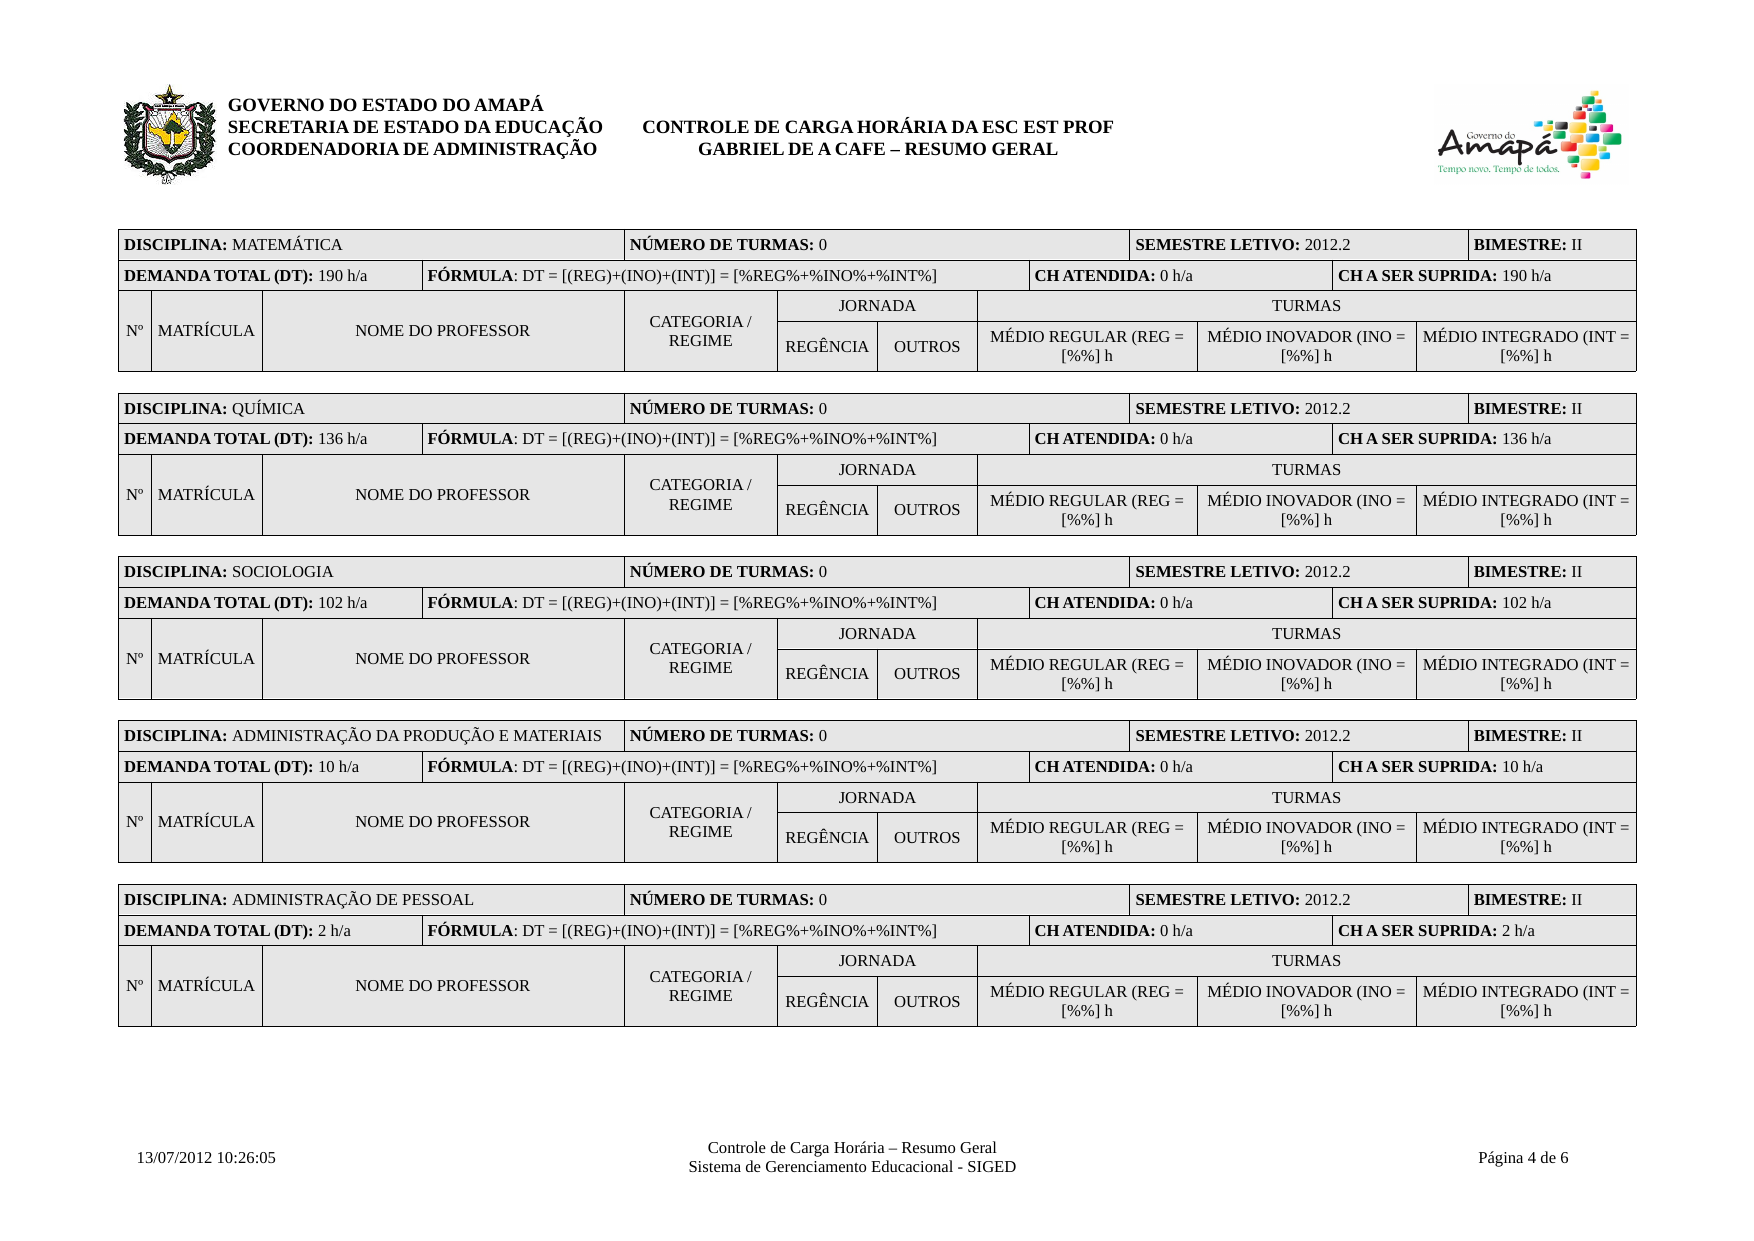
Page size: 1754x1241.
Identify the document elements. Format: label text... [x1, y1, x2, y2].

table_cell REGÊNCIA [778, 322, 877, 371]
table_header NÚMERO DE TURMAS: 0 [625, 885, 1129, 914]
table_cell MATRÍCULA [152, 946, 262, 1026]
table_cell NOME DO PROFESSOR [263, 291, 624, 371]
table_header SEMESTRE LETIVO: 2012.2 [1130, 885, 1468, 914]
table_cell Nº [119, 291, 151, 371]
table_cell OUTROS [878, 486, 977, 535]
table_cell CH ATENDIDA: 0 h/a [1030, 261, 1332, 290]
table_header BIMESTRE: II [1469, 557, 1636, 587]
table_cell MÉDIO INTEGRADO (INT = [%%] h [1417, 486, 1636, 535]
table_cell DEMANDA TOTAL (DT): 136 h/a [119, 424, 422, 454]
table_header BIMESTRE: II [1469, 885, 1636, 914]
table_cell CH ATENDIDA: 0 h/a [1030, 424, 1332, 454]
table_cell Nº [119, 946, 151, 1026]
table_cell MÉDIO INOVADOR (INO = [%%] h [1198, 813, 1416, 862]
table_cell MÉDIO REGULAR (REG = [%%] h [978, 486, 1197, 535]
table_cell DEMANDA TOTAL (DT): 2 h/a [119, 916, 422, 945]
table_cell JORNADA [778, 619, 977, 648]
table_cell REGÊNCIA [778, 977, 877, 1026]
table_cell MATRÍCULA [152, 291, 262, 371]
table_header DISCIPLINA: MATEMÁTICA [119, 230, 624, 259]
table_cell MATRÍCULA [152, 619, 262, 698]
table_cell OUTROS [878, 813, 977, 862]
table_cell CH A SER SUPRIDA: 10 h/a [1333, 752, 1636, 782]
table_cell MÉDIO REGULAR (REG = [%%] h [978, 650, 1197, 698]
table_cell MÉDIO INTEGRADO (INT = [%%] h [1417, 977, 1636, 1026]
table_cell NOME DO PROFESSOR [263, 619, 624, 698]
table_cell MÉDIO INOVADOR (INO = [%%] h [1198, 322, 1416, 371]
table_cell DEMANDA TOTAL (DT): 190 h/a [119, 261, 422, 290]
table_cell MÉDIO REGULAR (REG = [%%] h [978, 813, 1197, 862]
table_cell NOME DO PROFESSOR [263, 783, 624, 862]
table_cell OUTROS [878, 650, 977, 698]
table_cell DEMANDA TOTAL (DT): 102 h/a [119, 588, 422, 618]
table_cell CATEGORIA / REGIME [625, 619, 777, 698]
table_cell Nº [119, 455, 151, 535]
table_cell FÓRMULA: DT = [(REG)+(INO)+(INT)] = [%REG%+%INO%+%INT%] [423, 916, 1029, 945]
table_cell CH A SER SUPRIDA: 2 h/a [1333, 916, 1636, 945]
table_cell REGÊNCIA [778, 813, 877, 862]
table_cell JORNADA [778, 946, 977, 976]
table_cell MÉDIO INOVADOR (INO = [%%] h [1198, 977, 1416, 1026]
table_cell CH A SER SUPRIDA: 136 h/a [1333, 424, 1636, 454]
table_cell Nº [119, 619, 151, 698]
table_header NÚMERO DE TURMAS: 0 [625, 557, 1129, 587]
table_header BIMESTRE: II [1469, 394, 1636, 423]
picture [1433, 84, 1629, 185]
table_cell CH A SER SUPRIDA: 190 h/a [1333, 261, 1636, 290]
table_cell OUTROS [878, 322, 977, 371]
table_header SEMESTRE LETIVO: 2012.2 [1130, 394, 1468, 423]
table_cell MÉDIO INOVADOR (INO = [%%] h [1198, 486, 1416, 535]
table_cell TURMAS [978, 291, 1636, 321]
table_header DISCIPLINA: SOCIOLOGIA [119, 557, 624, 587]
table_header SEMESTRE LETIVO: 2012.2 [1130, 557, 1468, 587]
table_cell TURMAS [978, 619, 1636, 648]
table_header NÚMERO DE TURMAS: 0 [625, 230, 1129, 259]
table_cell FÓRMULA: DT = [(REG)+(INO)+(INT)] = [%REG%+%INO%+%INT%] [423, 752, 1029, 782]
table_cell OUTROS [878, 977, 977, 1026]
table_cell MÉDIO INTEGRADO (INT = [%%] h [1417, 813, 1636, 862]
table_cell NOME DO PROFESSOR [263, 455, 624, 535]
table_cell NOME DO PROFESSOR [263, 946, 624, 1026]
table_header BIMESTRE: II [1469, 721, 1636, 751]
table_cell FÓRMULA: DT = [(REG)+(INO)+(INT)] = [%REG%+%INO%+%INT%] [423, 424, 1029, 454]
table_cell DEMANDA TOTAL (DT): 10 h/a [119, 752, 422, 782]
table_cell CATEGORIA / REGIME [625, 291, 777, 371]
table_header NÚMERO DE TURMAS: 0 [625, 394, 1129, 423]
table_cell MATRÍCULA [152, 455, 262, 535]
table_header BIMESTRE: II [1469, 230, 1636, 259]
table_header SEMESTRE LETIVO: 2012.2 [1130, 721, 1468, 751]
table_cell TURMAS [978, 455, 1636, 485]
table_cell JORNADA [778, 455, 977, 485]
table_cell MÉDIO INTEGRADO (INT = [%%] h [1417, 650, 1636, 698]
table_cell MATRÍCULA [152, 783, 262, 862]
table_cell CH A SER SUPRIDA: 102 h/a [1333, 588, 1636, 618]
table_header DISCIPLINA: ADMINISTRAÇÃO DE PESSOAL [119, 885, 624, 914]
table_cell REGÊNCIA [778, 486, 877, 535]
table_cell MÉDIO REGULAR (REG = [%%] h [978, 977, 1197, 1026]
picture [123, 84, 218, 185]
table_cell FÓRMULA: DT = [(REG)+(INO)+(INT)] = [%REG%+%INO%+%INT%] [423, 261, 1029, 290]
table_cell CH ATENDIDA: 0 h/a [1030, 752, 1332, 782]
table_cell CH ATENDIDA: 0 h/a [1030, 916, 1332, 945]
table_cell CH ATENDIDA: 0 h/a [1030, 588, 1332, 618]
table_cell REGÊNCIA [778, 650, 877, 698]
table_header DISCIPLINA: QUÍMICA [119, 394, 624, 423]
table_cell TURMAS [978, 783, 1636, 812]
table_header SEMESTRE LETIVO: 2012.2 [1130, 230, 1468, 259]
table_cell CATEGORIA / REGIME [625, 946, 777, 1026]
table_cell JORNADA [778, 783, 977, 812]
table_cell MÉDIO INTEGRADO (INT = [%%] h [1417, 322, 1636, 371]
table_cell FÓRMULA: DT = [(REG)+(INO)+(INT)] = [%REG%+%INO%+%INT%] [423, 588, 1029, 618]
table_cell CATEGORIA / REGIME [625, 783, 777, 862]
table_cell JORNADA [778, 291, 977, 321]
table_cell MÉDIO INOVADOR (INO = [%%] h [1198, 650, 1416, 698]
table_header DISCIPLINA: ADMINISTRAÇÃO DA PRODUÇÃO E MATERIAIS [119, 721, 624, 751]
table_cell TURMAS [978, 946, 1636, 976]
table_header NÚMERO DE TURMAS: 0 [625, 721, 1129, 751]
table_cell MÉDIO REGULAR (REG = [%%] h [978, 322, 1197, 371]
table_cell Nº [119, 783, 151, 862]
table_cell CATEGORIA / REGIME [625, 455, 777, 535]
